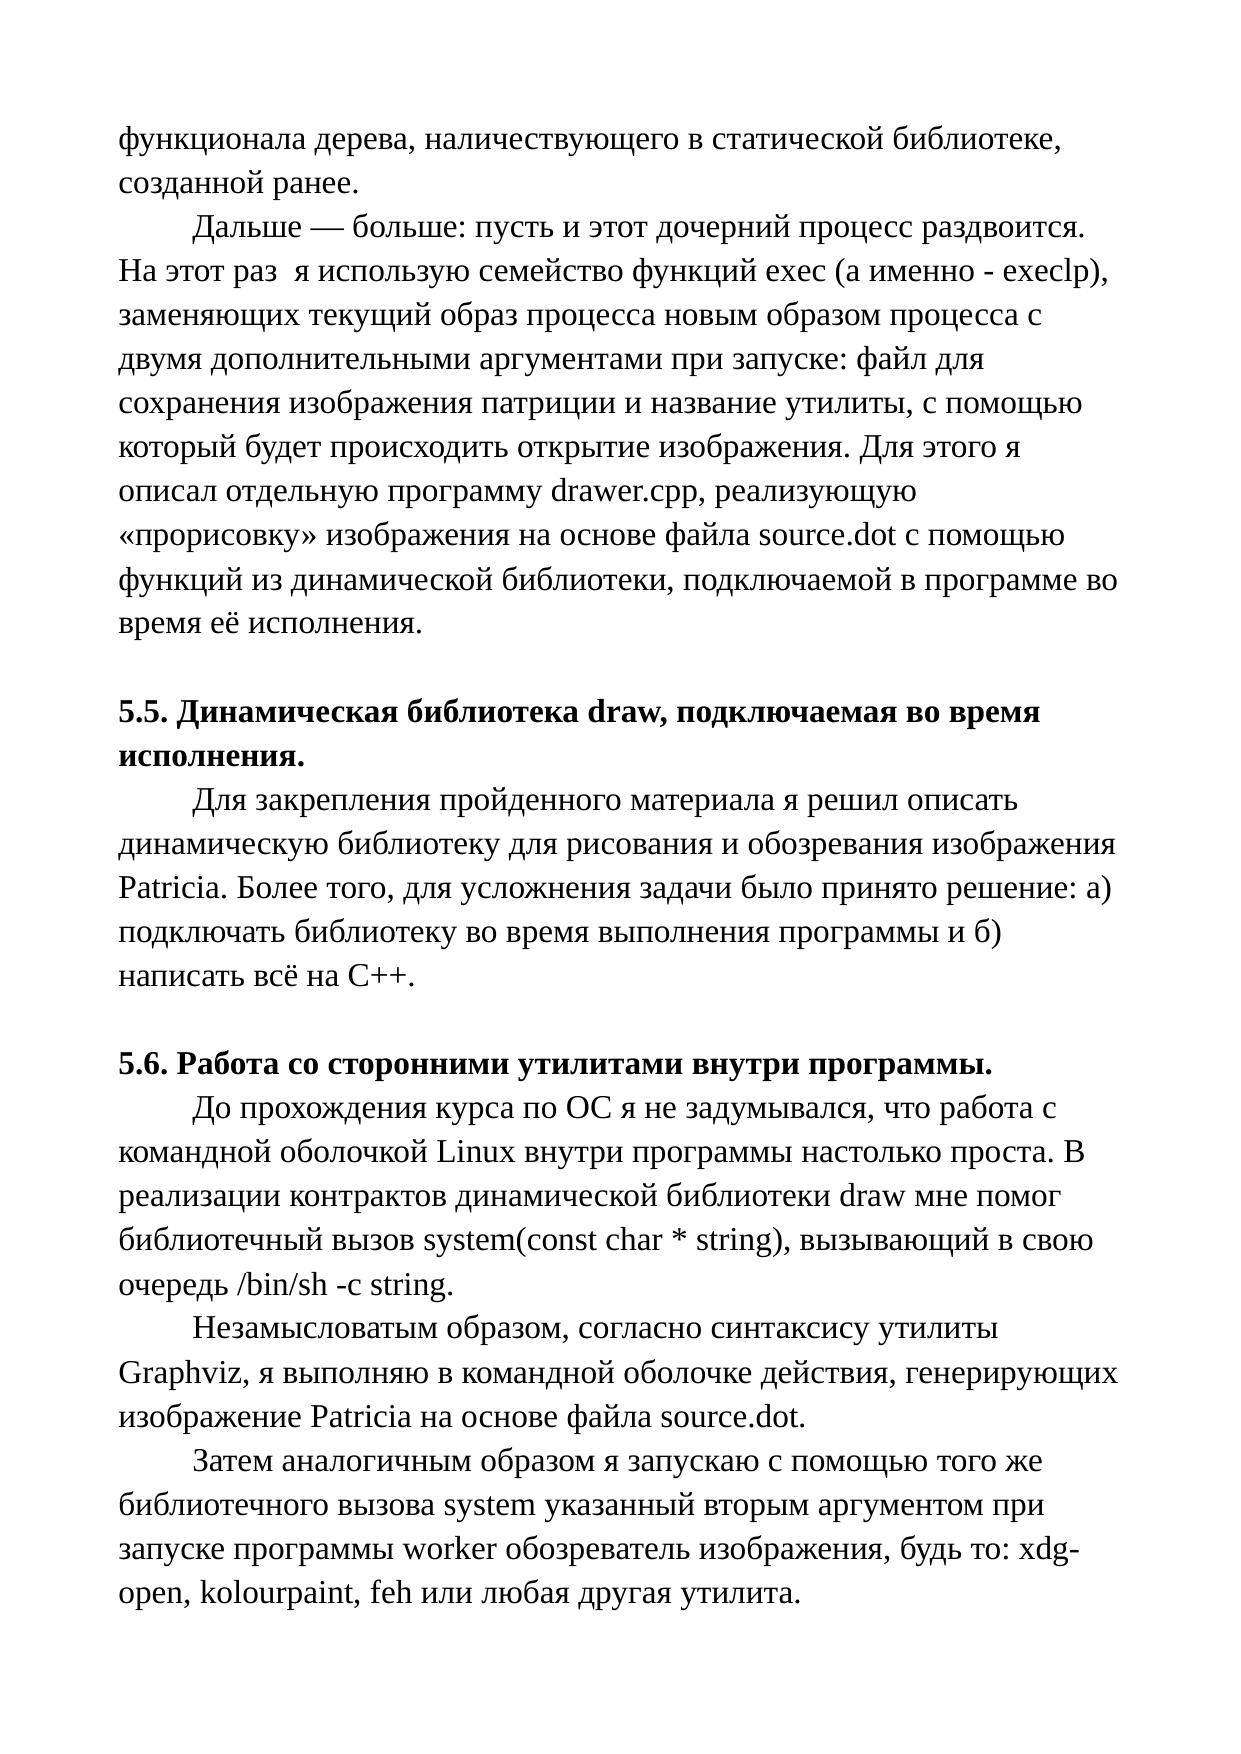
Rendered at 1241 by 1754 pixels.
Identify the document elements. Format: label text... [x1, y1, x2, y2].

text 5.5. Динамическая библиотека draw, подключаемая во время исполнения. [118, 691, 1122, 773]
text Затем аналогичным образом я запускаю с помощью того же библиотечного вызова system указанный вторым аргументом при запуске программы worker обозреватель изображения, будь то: xdg-open, kolourpaint, feh или любая другая утилита. [118, 1440, 1122, 1611]
text 5.6. Работа со сторонними утилитами внутри программы. [118, 1043, 1122, 1082]
text функционала дерева, наличествующего в статической библиотеке, созданной ранее. [118, 118, 1122, 201]
text Для закрепления пройденного материала я решил описать динамическую библиотеку для рисования и обозревания изображения Patricia. Более того, для усложнения задачи было принято решение: а) подключать библиотеку во время выполнения программы и б) написать всё на C++. [118, 779, 1122, 994]
text До прохождения курса по ОС я не задумывался, что работа с командной оболочкой Linux внутри программы настолько проста. В реализации контрактов динамической библиотеки draw мне помог библиотечный вызов system(const char * string), вызывающий в свою очередь /bin/sh -c string. [118, 1087, 1122, 1302]
text Незамысловатым образом, согласно синтаксису утилиты Graphviz, я выполняю в командной оболочке действия, генерирующих изображение Patricia на основе файла source.dot. [118, 1308, 1122, 1434]
text Дальше — больше: пусть и этот дочерний процесс раздвоится. На этот раз я использую семейство функций exec (а именно - execlp), заменяющих текущий образ процесса новым образом процесса с двумя дополнительными аргументами при запуске: файл для сохранения изображения патриции и название утилиты, с помощью который будет происходить открытие изображения. Для этого я описал отдельную программу drawer.cpp, реализующую «прорисовку» изображения на основе файла source.dot с помощью функций из динамической библиотеки, подключаемой в программе во время её исполнения. [118, 206, 1122, 641]
